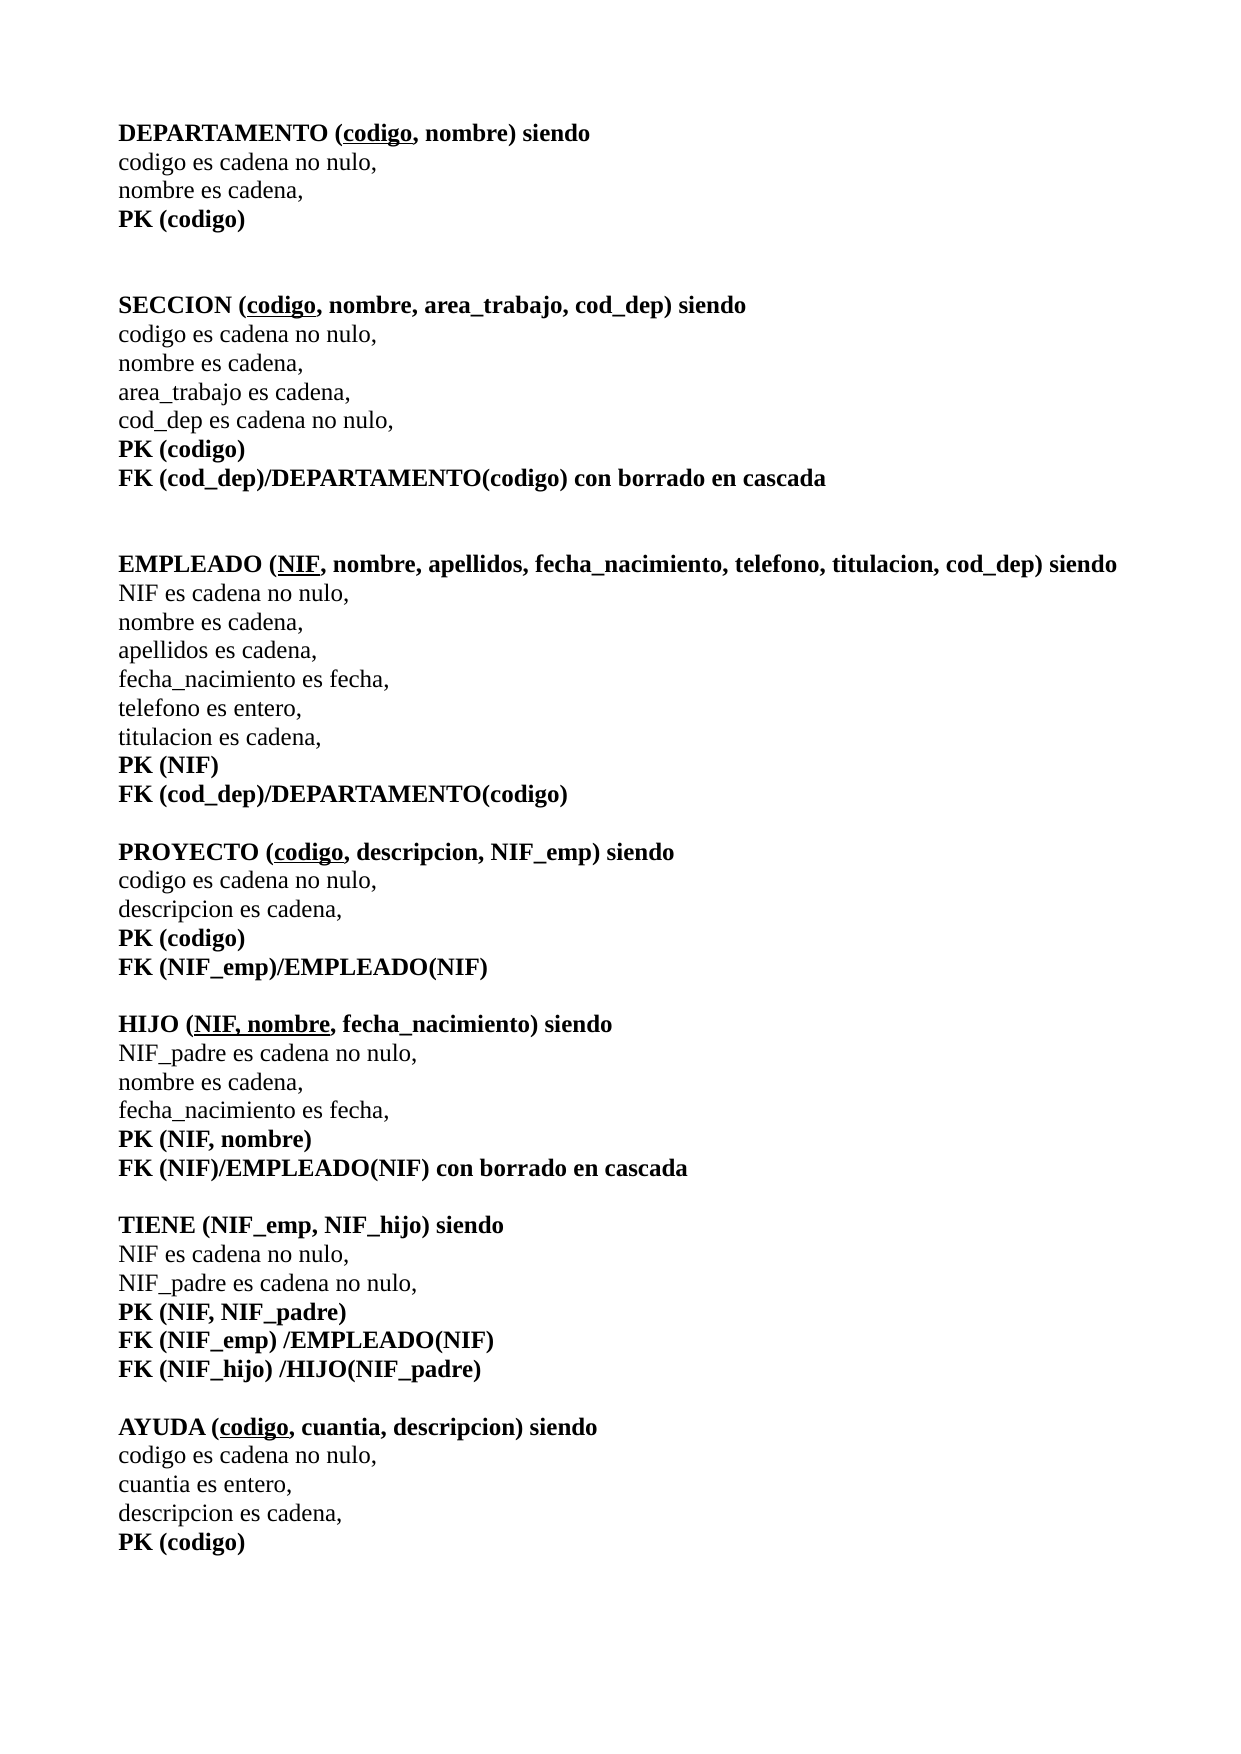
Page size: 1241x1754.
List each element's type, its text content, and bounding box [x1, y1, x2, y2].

text FK (NIF_emp)/EMPLEADO(NIF) [118, 952, 1122, 981]
text nombre es cadena, [118, 348, 1122, 377]
text FK (NIF_emp) /EMPLEADO(NIF) [118, 1326, 1122, 1354]
text AYUDA (codigo, cuantia, descripcion) siendo [118, 1412, 1122, 1441]
text FK (NIF)/EMPLEADO(NIF) con borrado en cascada [118, 1153, 1122, 1182]
text PK (NIF) [118, 751, 1122, 779]
text NIF_padre es cadena no nulo, [118, 1268, 1122, 1297]
text SECCION (codigo, nombre, area_trabajo, cod_dep) siendo [118, 291, 1122, 319]
text codigo es cadena no nulo, [118, 866, 1122, 894]
text DEPARTAMENTO (codigo, nombre) siendo [118, 118, 1122, 147]
text apellidos es cadena, [118, 636, 1122, 664]
text cuantia es entero, [118, 1469, 1122, 1498]
text FK (NIF_hijo) /HIJO(NIF_padre) [118, 1354, 1122, 1383]
text PK (codigo) [118, 204, 1122, 233]
text fecha_nacimiento es fecha, [118, 1096, 1122, 1124]
text PK (codigo) [118, 434, 1122, 463]
text PK (codigo) [118, 1527, 1122, 1556]
text NIF es cadena no nulo, [118, 1239, 1122, 1268]
text PK (codigo) [118, 923, 1122, 952]
text PK (NIF, NIF_padre) [118, 1297, 1122, 1326]
text FK (cod_dep)/DEPARTAMENTO(codigo) [118, 779, 1122, 808]
text descripcion es cadena, [118, 1498, 1122, 1527]
text codigo es cadena no nulo, [118, 1441, 1122, 1469]
text TIENE (NIF_emp, NIF_hijo) siendo [118, 1211, 1122, 1239]
text nombre es cadena, [118, 176, 1122, 204]
text nombre es cadena, [118, 607, 1122, 636]
text fecha_nacimiento es fecha, [118, 664, 1122, 693]
text NIF_padre es cadena no nulo, [118, 1038, 1122, 1067]
text EMPLEADO (NIF, nombre, apellidos, fecha_nacimiento, telefono, titulacion, cod_dep) siendo [118, 549, 1122, 578]
text FK (cod_dep)/DEPARTAMENTO(codigo) con borrado en cascada [118, 463, 1122, 492]
text nombre es cadena, [118, 1067, 1122, 1096]
text PROYECTO (codigo, descripcion, NIF_emp) siendo [118, 837, 1122, 866]
text HIJO (NIF, nombre, fecha_nacimiento) siendo [118, 1009, 1122, 1038]
text titulacion es cadena, [118, 722, 1122, 751]
text area_trabajo es cadena, [118, 377, 1122, 406]
text NIF es cadena no nulo, [118, 578, 1122, 607]
text cod_dep es cadena no nulo, [118, 406, 1122, 434]
text codigo es cadena no nulo, [118, 147, 1122, 176]
text PK (NIF, nombre) [118, 1124, 1122, 1153]
text descripcion es cadena, [118, 894, 1122, 923]
text telefono es entero, [118, 693, 1122, 722]
text codigo es cadena no nulo, [118, 319, 1122, 348]
